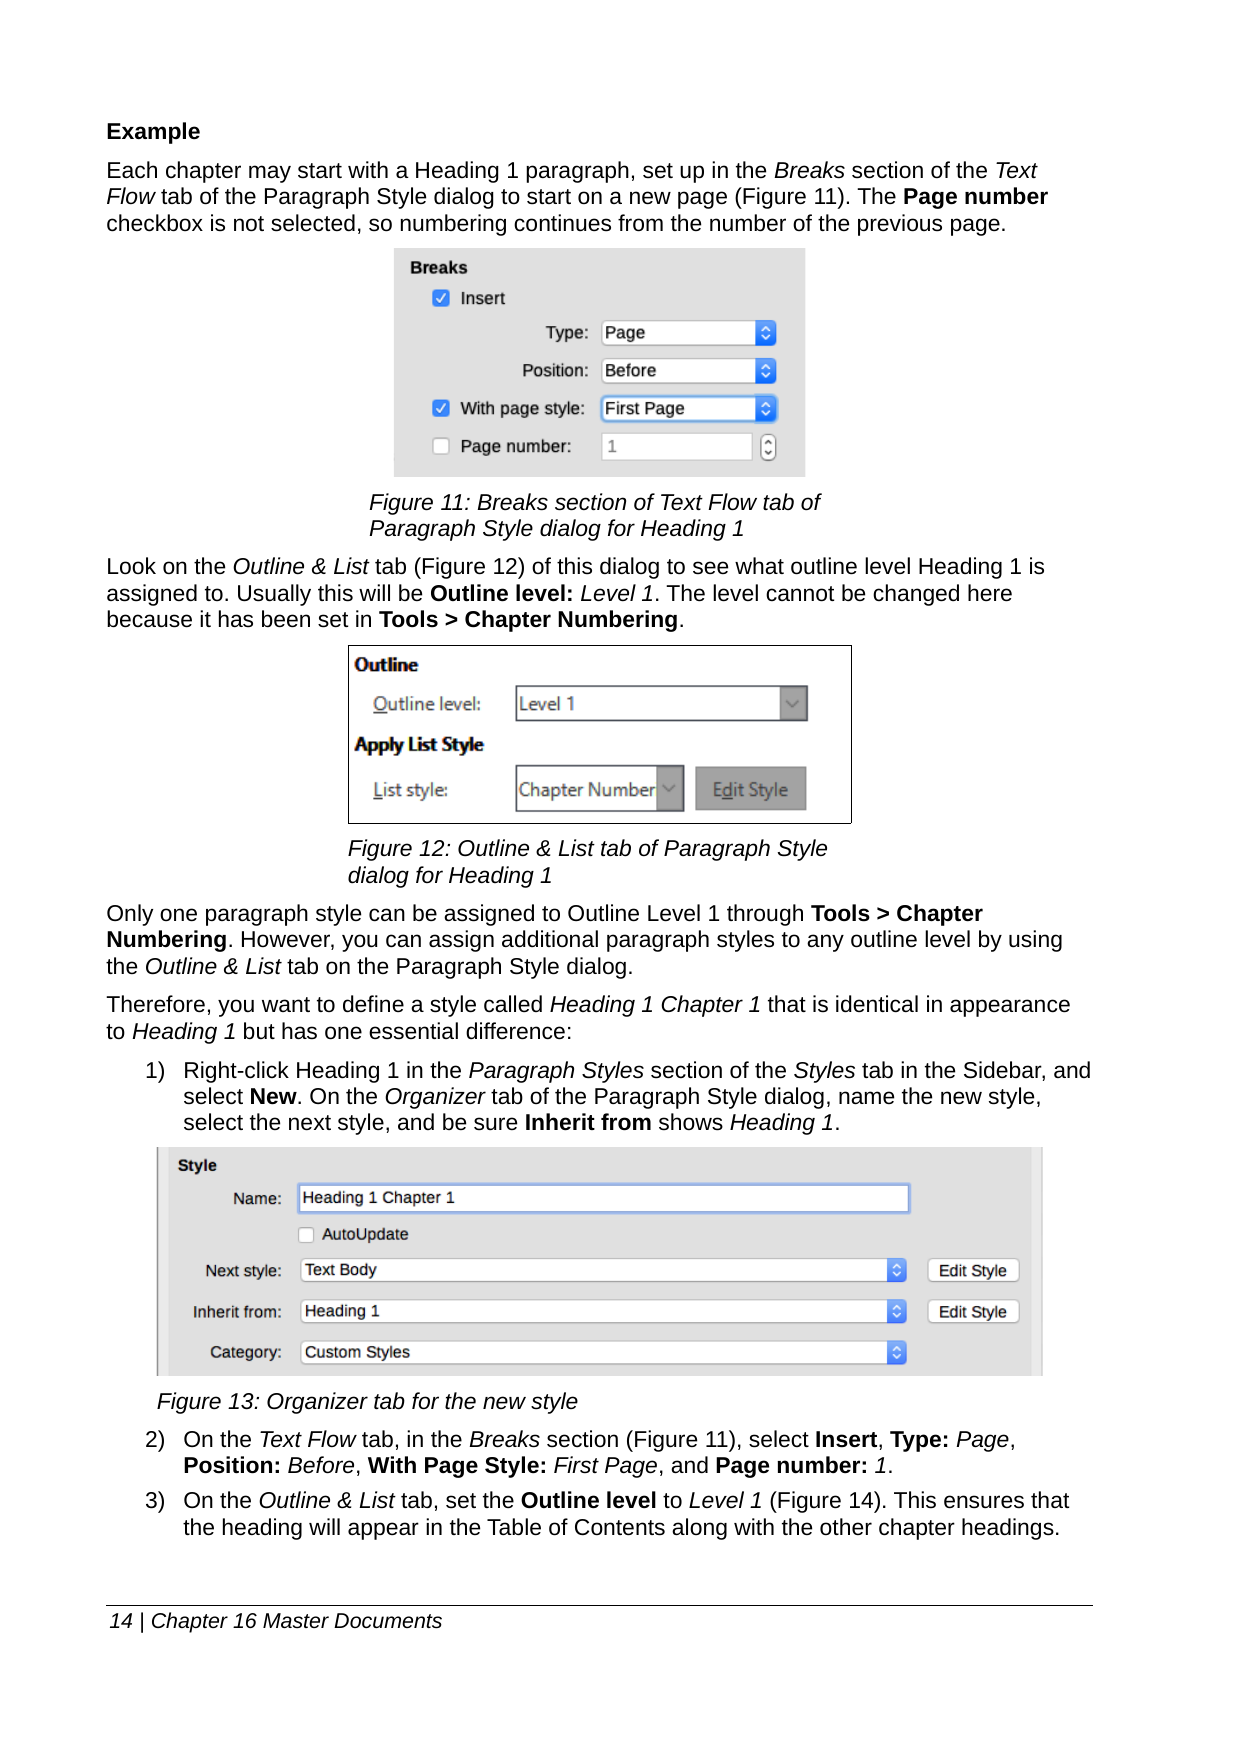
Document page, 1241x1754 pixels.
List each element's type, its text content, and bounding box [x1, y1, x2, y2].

text Look on the Outline & List tab (Figure 12) of this dialog to see what outline level Heading 1 is assigned to. Usually this will be Outline level: Level 1. The level cannot be changed here because it has been set in Tools > Chapter Numbering. [106, 553, 1093, 632]
text Only one paragraph style can be assigned to Outline Level 1 through Tools > Chapter Numbering. However, you can assign additional paragraph styles to any outline level by using the Outline & List tab on the Paragraph Style dialog. [106, 900, 1093, 979]
picture [156, 1147, 1043, 1376]
text Figure 11: Breaks section of Text Flow tab of Paragraph Style dialog for Heading 1 [369, 489, 830, 541]
text Each chapter may start with a Heading 1 paragraph, set up in the Breaks section of the Text Flow tab of the Paragraph Style dialog to start on a new page (Figure 11). The Page number checkbox is not selected, so numbering continues from the number of the previous page. [106, 157, 1093, 236]
list On the Outline & List tab, set the Outline level to Level 1 (Figure 14). This ensures that the heading will appear in the Table of Contents along with the other chapter headings. [165, 1487, 1093, 1540]
text Therefore, you want to define a style called Heading 1 Chapter 1 that is identical in appearance to Heading 1 but has one essential difference: [106, 991, 1093, 1044]
text Example [106, 118, 1093, 144]
list Right-click Heading 1 in the Paragraph Styles section of the Styles tab in the Sidebar, and select New. On the Organizer tab of the Paragraph Style dialog, name the new style, select the next style, and be sure Inherit from shows Heading 1. [165, 1057, 1093, 1136]
list On the Text Flow tab, in the Breaks section (Figure 11), select Insert, Type: Page, Position: Before, With Page Style: First Page, and Page number: 1. [165, 1426, 1093, 1479]
text Figure 13: Organizer tab for the new style [157, 1388, 1042, 1414]
picture [393, 248, 806, 477]
text Figure 12: Outline & List tab of Paragraph Style dialog for Heading 1 [348, 835, 851, 888]
